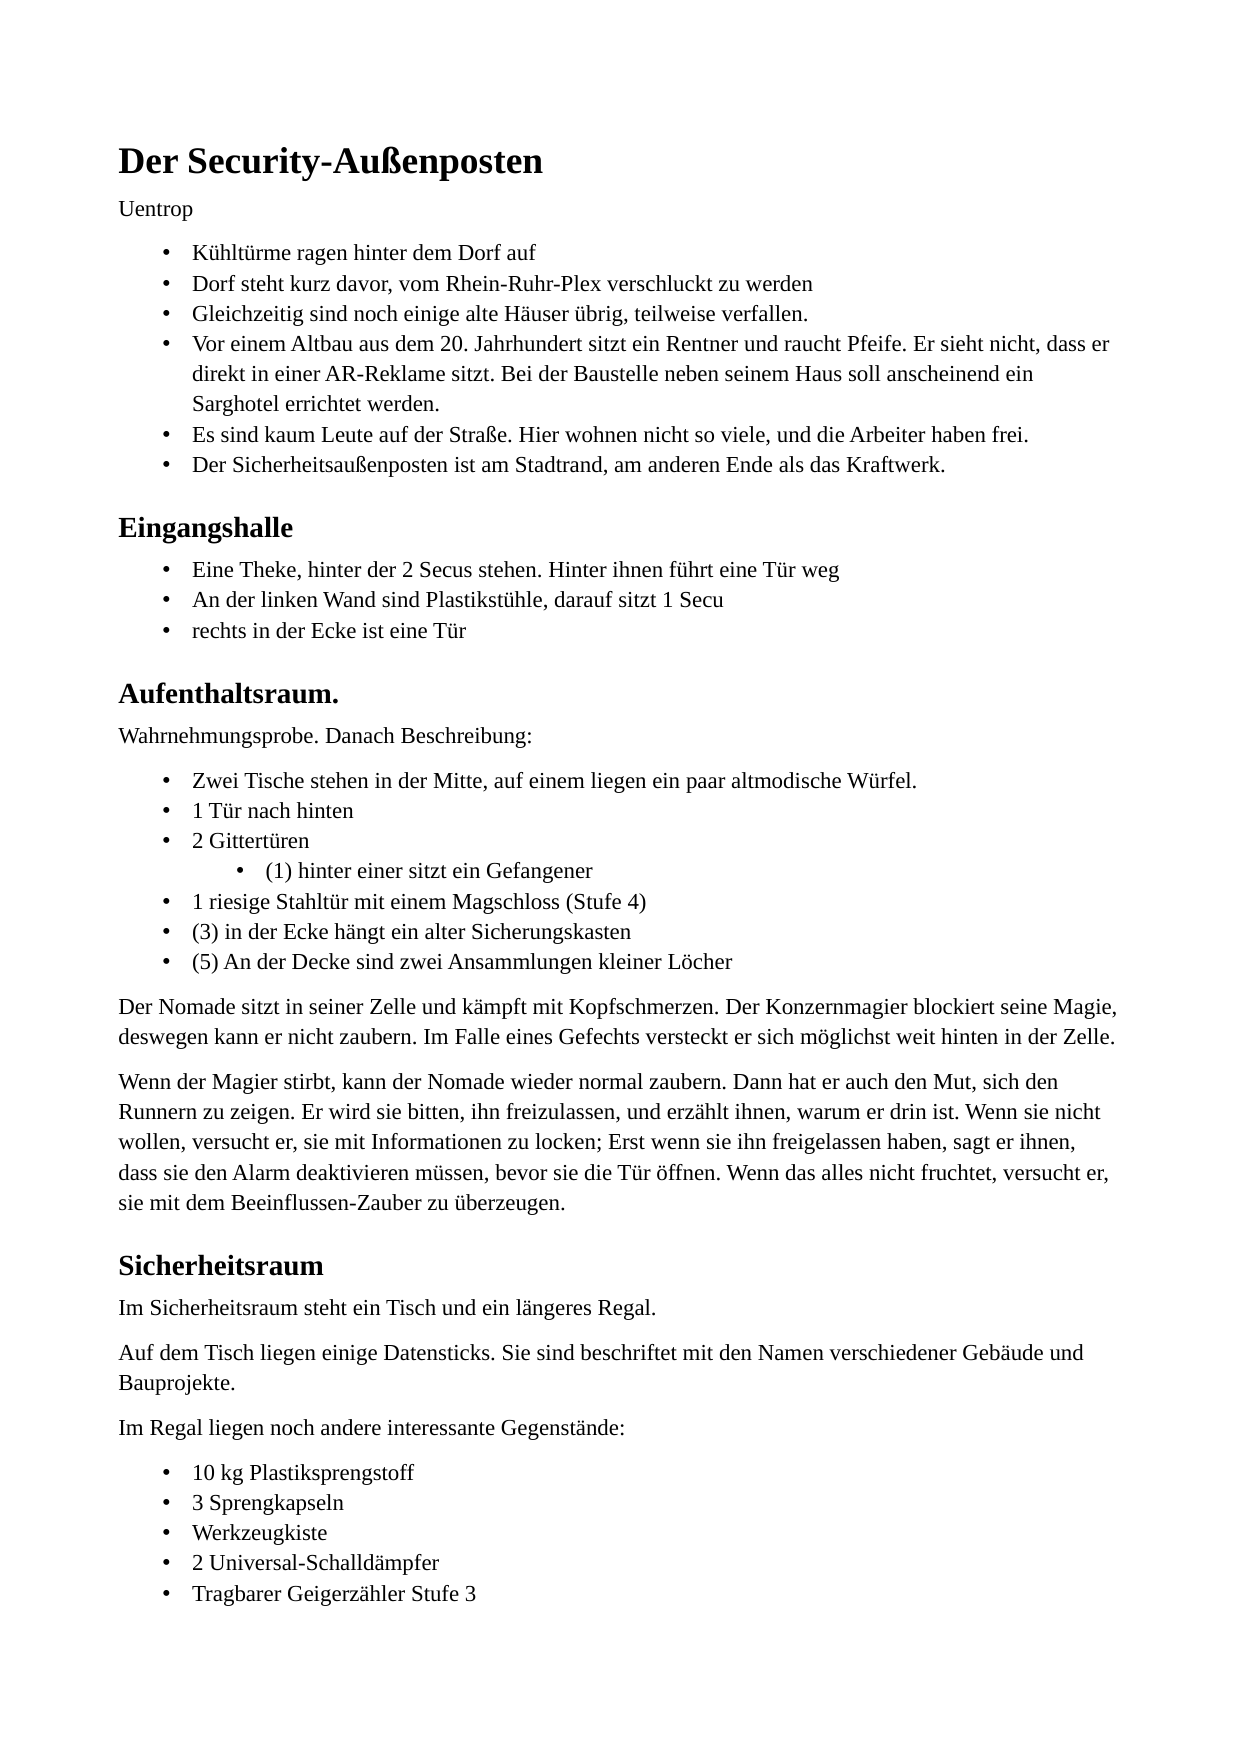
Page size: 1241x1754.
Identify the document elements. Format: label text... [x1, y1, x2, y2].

list Zwei Tische stehen in der Mitte, auf einem liegen ein paar altmodische Würfel. [162, 767, 1122, 793]
list Es sind kaum Leute auf der Straße. Hier wohnen nicht so viele, und die Arbeiter haben frei. [162, 421, 1122, 447]
list 3 Sprengkapseln [162, 1489, 1122, 1515]
list Tragbarer Geigerzähler Stufe 3 [162, 1579, 1122, 1606]
list Kühltürme ragen hinter dem Dorf auf [162, 239, 1122, 266]
text Im Sicherheitsraum steht ein Tisch und ein längeres Regal. [118, 1294, 1122, 1321]
list 2 Universal-Schalldämpfer [162, 1549, 1122, 1576]
list (5) An der Decke sind zwei Ansammlungen kleiner Löcher [162, 948, 1122, 974]
subtitle Aufenthaltsraum. [118, 676, 1122, 709]
list Vor einem Altbau aus dem 20. Jahrhundert sitzt ein Rentner und raucht Pfeife. Er sieht nicht, dass er direkt in einer AR-Reklame sitzt. Bei der Baustelle neben seinem Haus soll anscheinend ein Sarghotel errichtet werden. [162, 330, 1122, 417]
text Wahrnehmungsprobe. Danach Beschreibung: [118, 722, 1122, 748]
list An der linken Wand sind Plastikstühle, darauf sitzt 1 Secu [162, 586, 1122, 613]
list Gleichzeitig sind noch einige alte Häuser übrig, teilweise verfallen. [162, 300, 1122, 326]
subtitle Sicherheitsraum [118, 1248, 1122, 1282]
text Im Regal liegen noch andere interessante Gegenstände: [118, 1414, 1122, 1440]
text Uentrop [118, 194, 1122, 221]
list Der Sicherheitsaußenposten ist am Stadtrand, am anderen Ende als das Kraftwerk. [162, 451, 1122, 477]
subtitle Der Security-Außenposten [118, 139, 1122, 182]
list 2 Gittertüren [162, 827, 1122, 854]
list rechts in der Ecke ist eine Tür [162, 617, 1122, 643]
list (3) in der Ecke hängt ein alter Sicherungskasten [162, 918, 1122, 944]
text Auf dem Tisch liegen einige Datensticks. Sie sind beschriftet mit den Namen verschiedener Gebäude und Bauprojekte. [118, 1339, 1122, 1396]
list Dorf steht kurz davor, vom Rhein-Ruhr-Plex verschluckt zu werden [162, 269, 1122, 296]
text Der Nomade sitzt in seiner Zelle und kämpft mit Kopfschmerzen. Der Konzernmagier blockiert seine Magie, deswegen kann er nicht zaubern. Im Falle eines Gefechts versteckt er sich möglichst weit hinten in der Zelle. [118, 993, 1122, 1049]
list Eine Theke, hinter der 2 Secus stehen. Hinter ihnen führt eine Tür weg [162, 556, 1122, 583]
list Werkzeugkiste [162, 1519, 1122, 1546]
list 10 kg Plastiksprengstoff [162, 1459, 1122, 1485]
text Wenn der Magier stirbt, kann der Nomade wieder normal zaubern. Dann hat er auch den Mut, sich den Runnern zu zeigen. Er wird sie bitten, ihn freizulassen, und erzählt ihnen, warum er drin ist. Wenn sie nicht wollen, versucht er, sie mit Informationen zu locken; Erst wenn sie ihn freigelassen haben, sagt er ihnen, dass sie den Alarm deaktivieren müssen, bevor sie die Tür öffnen. Wenn das alles nicht fruchtet, versucht er, sie mit dem Beeinflussen-Zauber zu überzeugen. [118, 1068, 1122, 1215]
list (1) hinter einer sitzt ein Gefangener [236, 857, 1122, 884]
list 1 riesige Stahltür mit einem Magschloss (Stufe 4) [162, 888, 1122, 914]
list 1 Tür nach hinten [162, 797, 1122, 823]
subtitle Eingangshalle [118, 510, 1122, 544]
